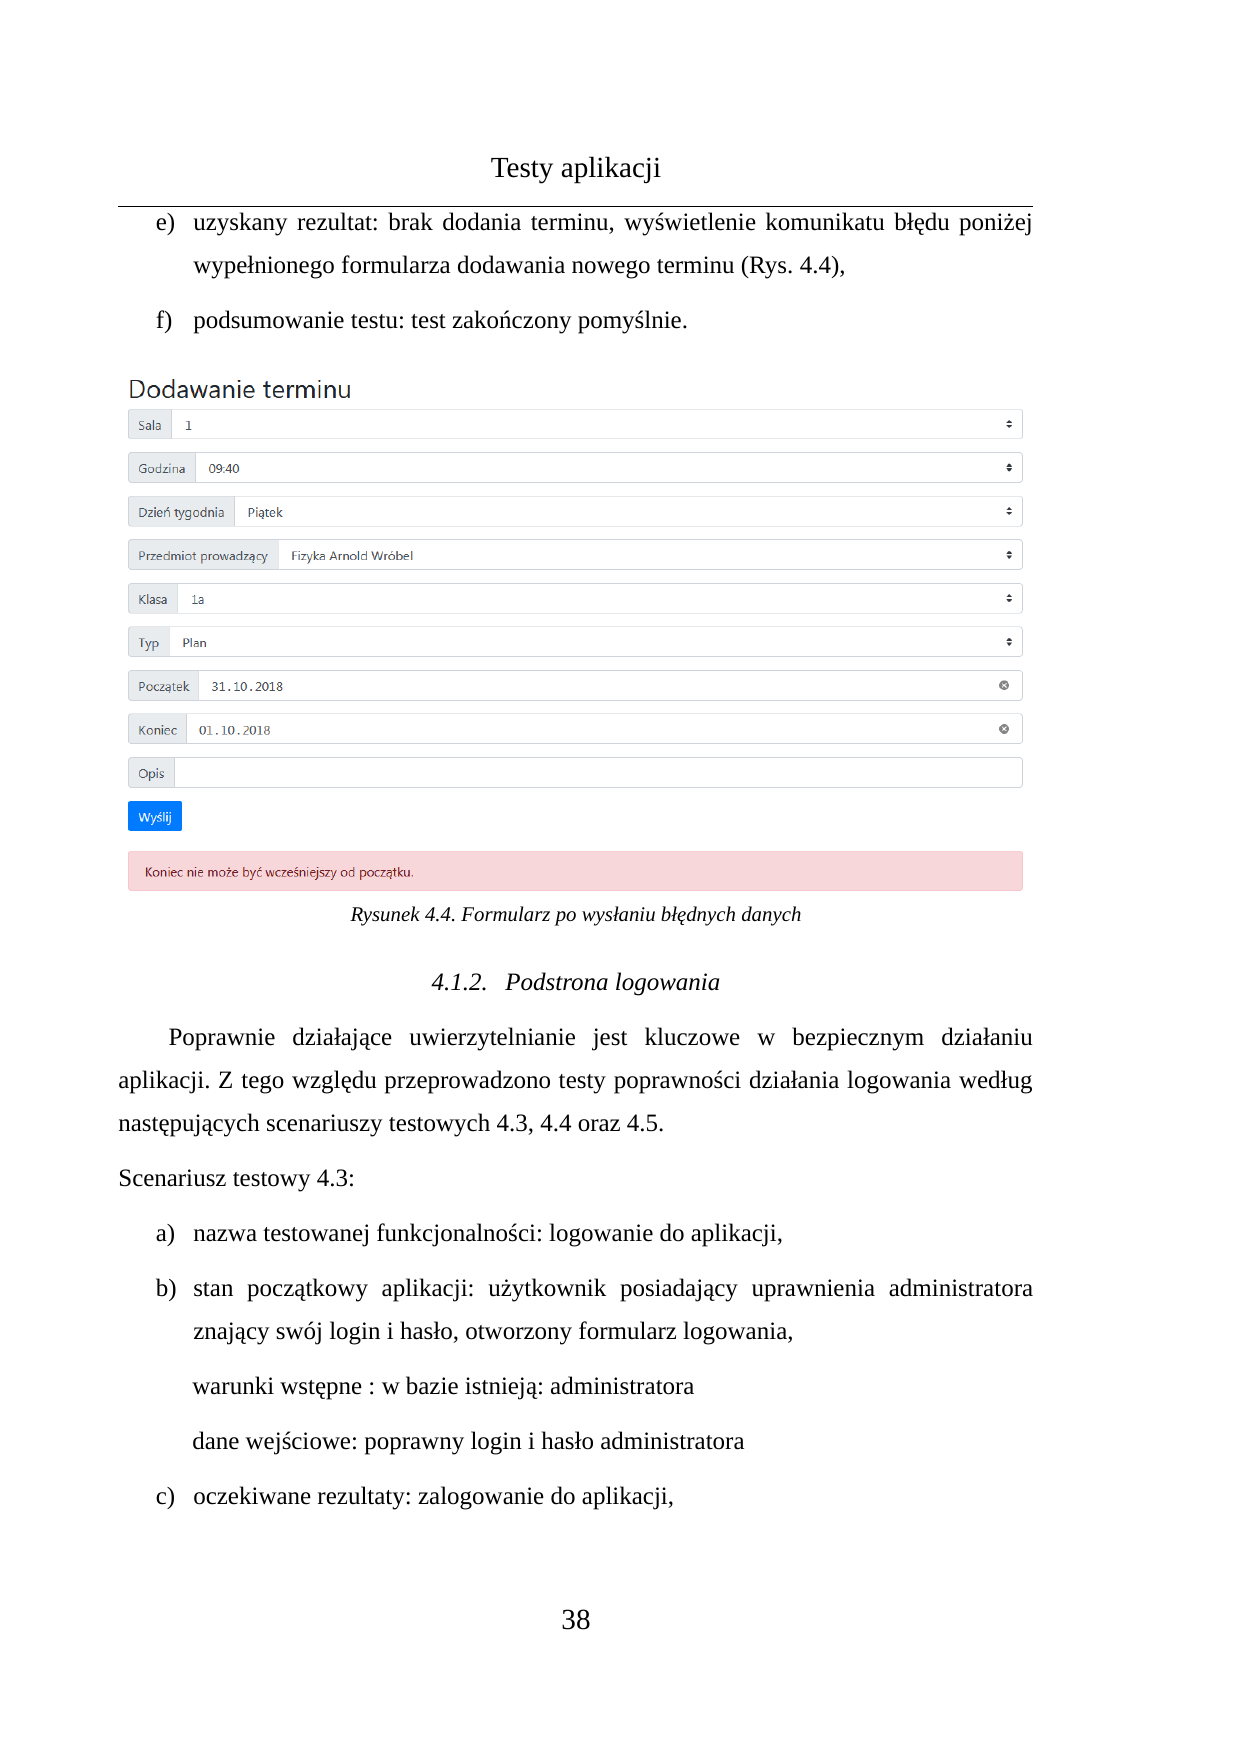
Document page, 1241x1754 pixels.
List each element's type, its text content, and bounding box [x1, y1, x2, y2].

text warunki wstępne : w bazie istnieją: administratora [118, 1371, 1033, 1400]
text Rysunek 4.4. Formularz po wysłaniu błędnych danych [124, 897, 1028, 926]
text Scenariusz testowy 4.3: [118, 1163, 1033, 1192]
text Poprawnie działające uwierzytelnianie jest kluczowe w bezpiecznym działaniu aplikacji. Z tego względu przeprowadzono testy poprawności działania logowania według następujących scenariuszy testowych 4.3, 4.4 oraz 4.5. [118, 1022, 1033, 1137]
subtitle Podstrona logowania [118, 967, 1033, 995]
list podsumowanie testu: test zakończony pomyślnie. [156, 305, 1033, 333]
text dane wejściowe: poprawny login i hasło administratora [118, 1426, 1033, 1455]
list oczekiwane rezultaty: zalogowanie do aplikacji, [156, 1481, 1033, 1509]
list stan początkowy aplikacji: użytkownik posiadający uprawnienia administratora znający swój login i hasło, otworzony formularz logowania, [156, 1273, 1033, 1345]
picture [123, 372, 1028, 897]
list uzyskany rezultat: brak dodania terminu, wyświetlenie komunikatu błędu poniżej wypełnionego formularza dodawania nowego terminu (Rys. 4.4), [156, 207, 1033, 278]
list nazwa testowanej funkcjonalności: logowanie do aplikacji, [156, 1218, 1033, 1247]
